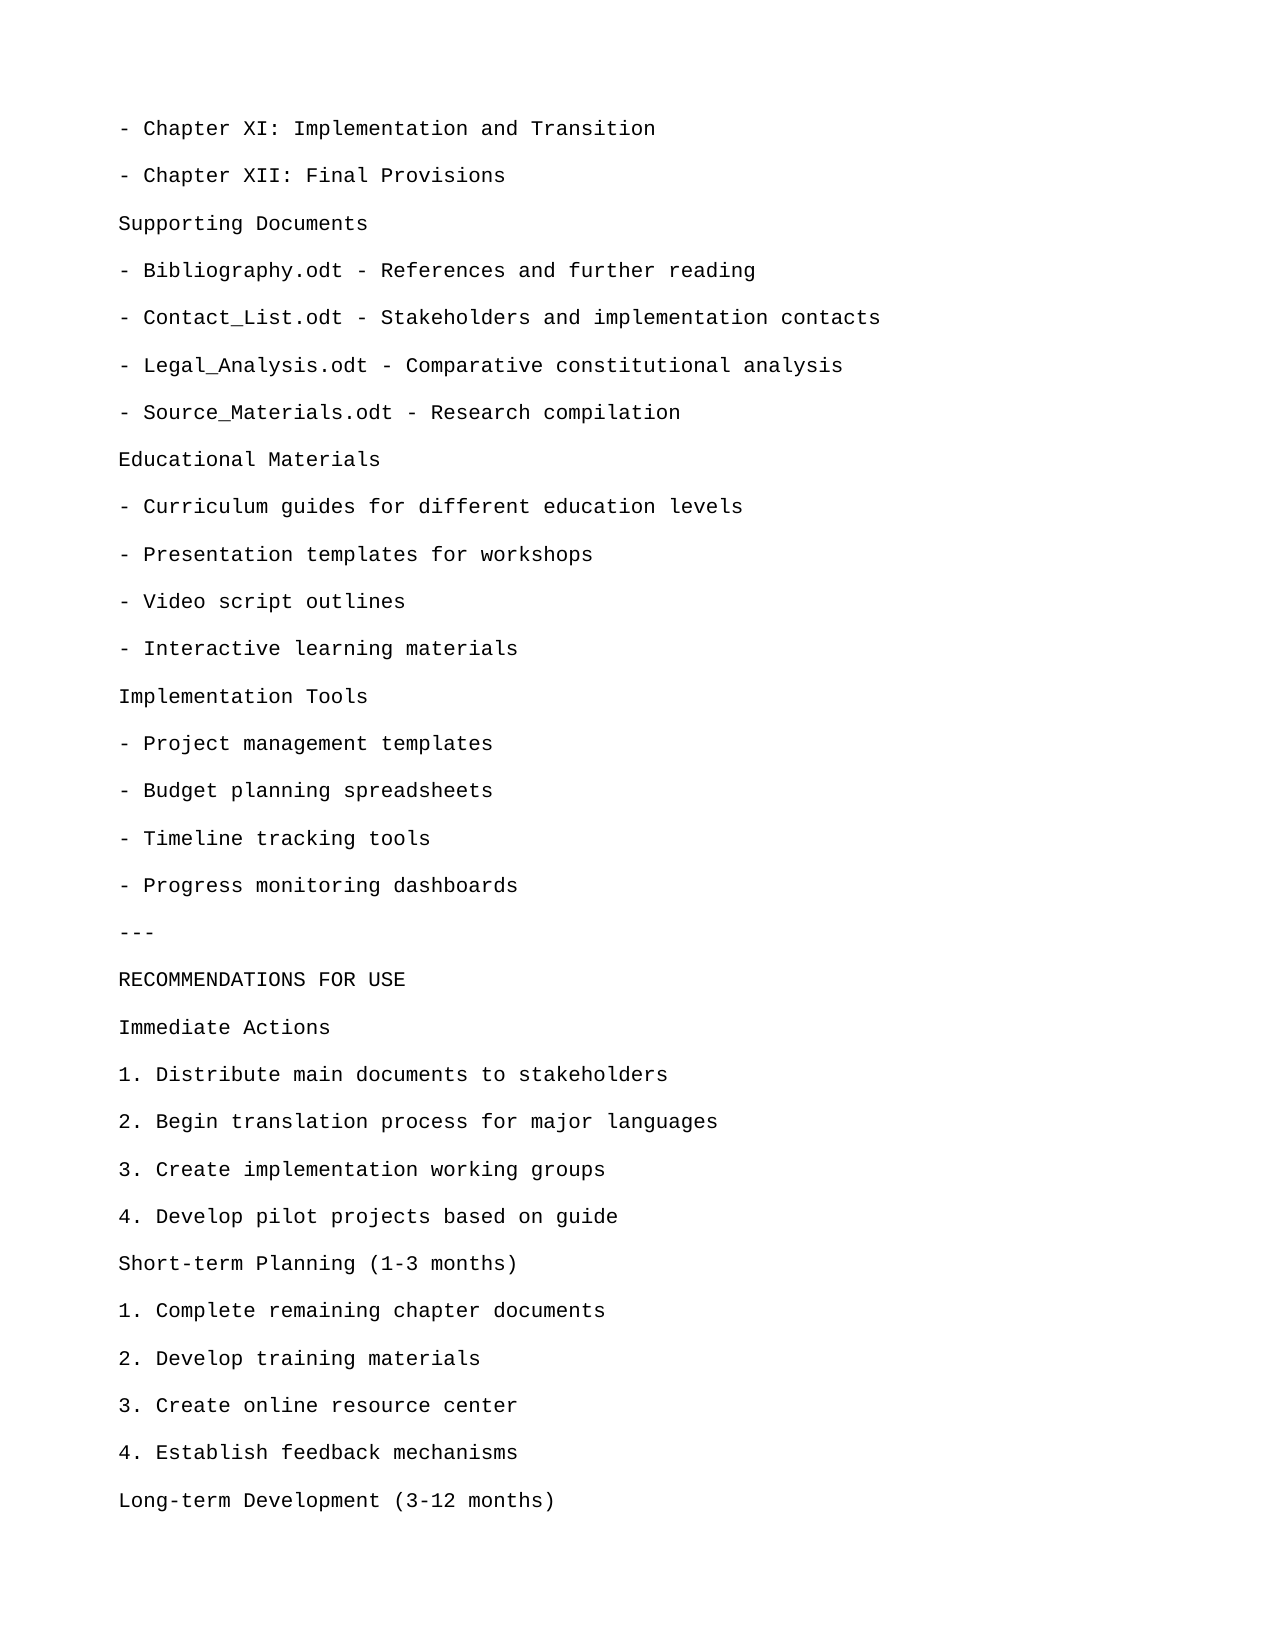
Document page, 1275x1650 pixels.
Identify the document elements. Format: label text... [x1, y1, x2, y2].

text - Chapter XII: Final Provisions [118, 165, 1157, 189]
text 3. Create implementation working groups [118, 1158, 1157, 1182]
text - Timeline tracking tools [118, 827, 1157, 851]
text Implementation Tools [118, 686, 1157, 709]
text - Contact_List.odt - Stakeholders and implementation contacts [118, 307, 1157, 331]
text RECOMMENDATIONS FOR USE [118, 969, 1157, 993]
text Educational Materials [118, 449, 1157, 473]
text Supporting Documents [118, 213, 1157, 236]
text 2. Begin translation process for major languages [118, 1111, 1157, 1135]
text - Project management templates [118, 733, 1157, 757]
text Immediate Actions [118, 1017, 1157, 1040]
text - Interactive learning materials [118, 638, 1157, 662]
text - Bibliography.odt - References and further reading [118, 260, 1157, 284]
text - Budget planning spreadsheets [118, 780, 1157, 804]
text - Curriculum guides for different education levels [118, 496, 1157, 520]
text - Video script outlines [118, 591, 1157, 615]
text 1. Distribute main documents to stakeholders [118, 1064, 1157, 1088]
text - Progress monitoring dashboards [118, 875, 1157, 898]
text --- [118, 922, 1157, 946]
text - Presentation templates for workshops [118, 544, 1157, 567]
text Long-term Development (3-12 months) [118, 1489, 1157, 1513]
text - Source_Materials.odt - Research compilation [118, 402, 1157, 426]
text 3. Create online resource center [118, 1395, 1157, 1419]
text 2. Develop training materials [118, 1348, 1157, 1371]
text - Legal_Analysis.odt - Comparative constitutional analysis [118, 354, 1157, 378]
text 4. Establish feedback mechanisms [118, 1442, 1157, 1466]
text 1. Complete remaining chapter documents [118, 1300, 1157, 1324]
text Short-term Planning (1-3 months) [118, 1253, 1157, 1277]
text 4. Develop pilot projects based on guide [118, 1206, 1157, 1229]
text - Chapter XI: Implementation and Transition [118, 118, 1157, 142]
